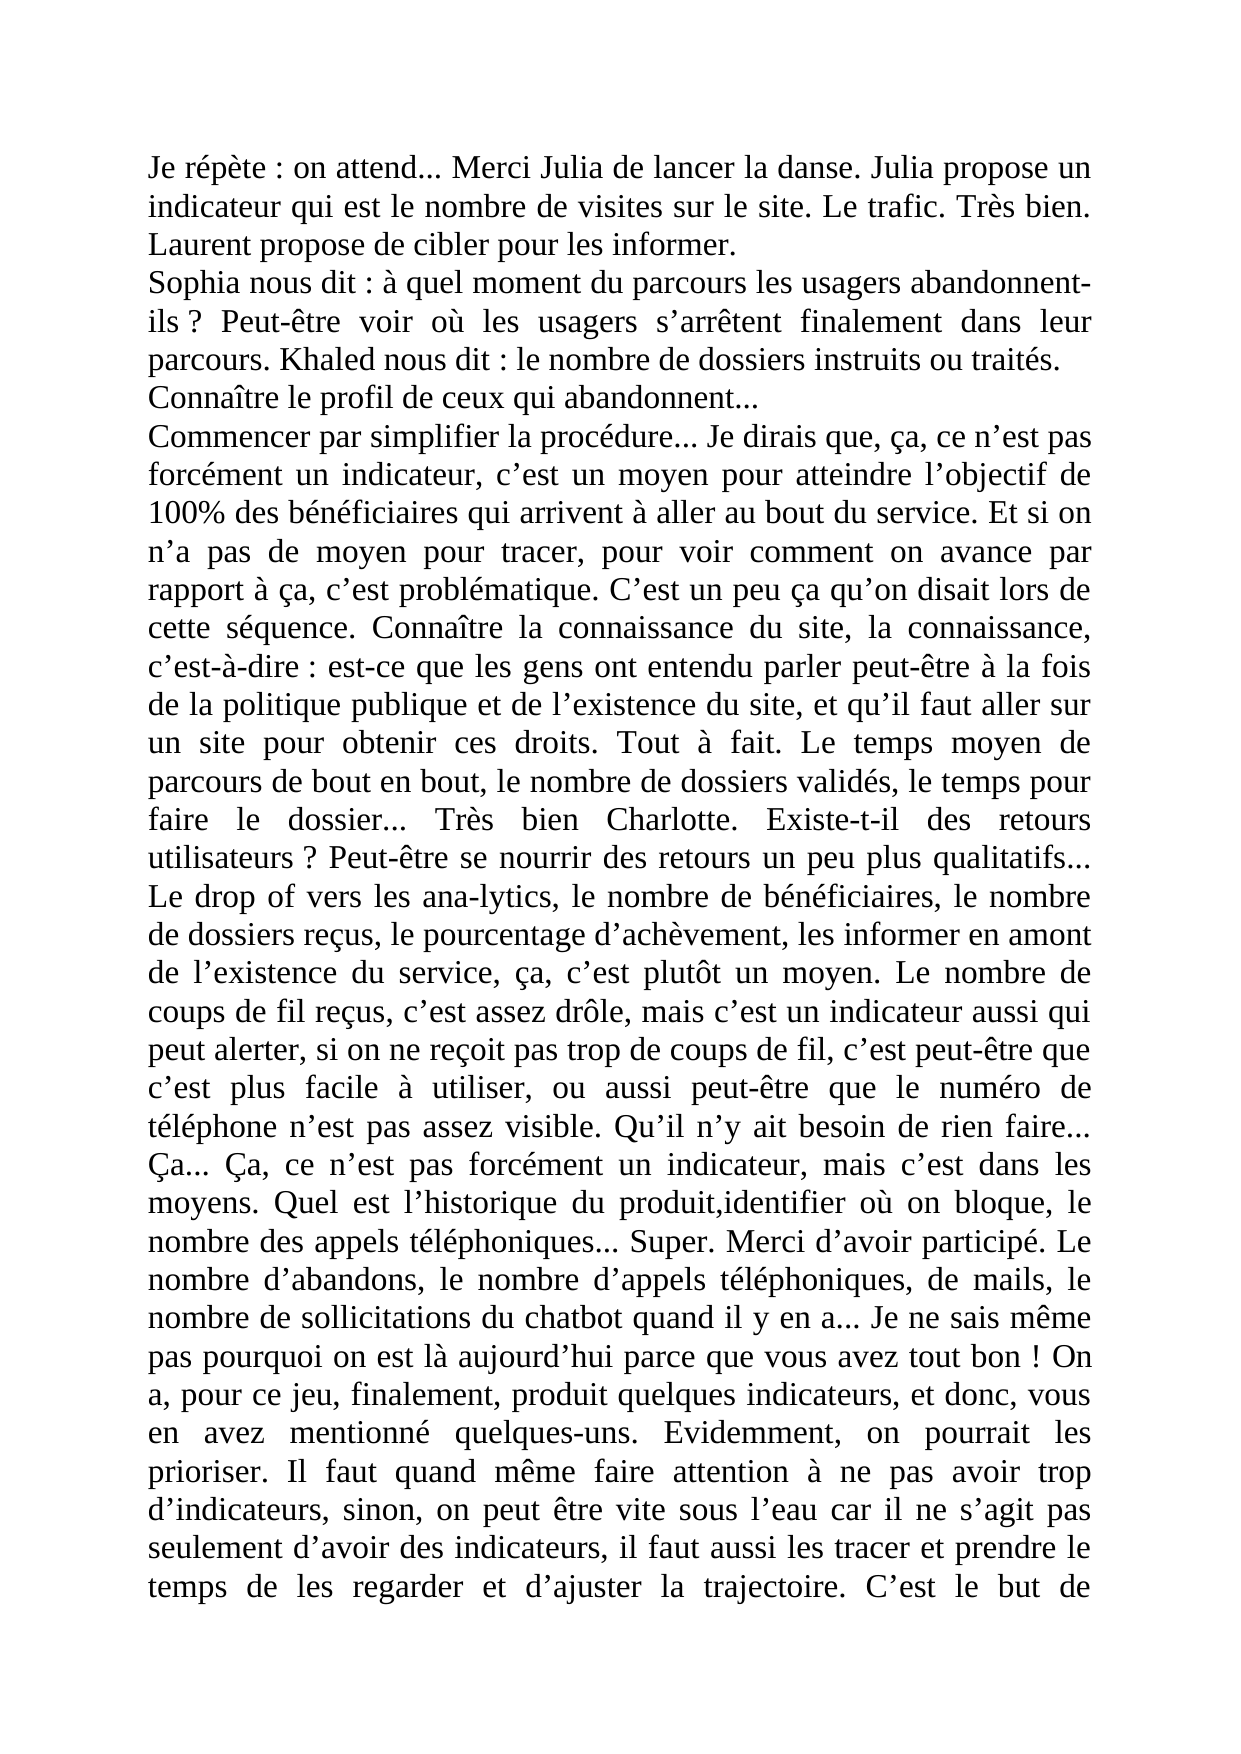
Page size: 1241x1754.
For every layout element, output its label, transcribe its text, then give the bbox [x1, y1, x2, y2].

text Connaître le profil de ceux qui abandonnent... [148, 378, 1093, 416]
text Sophia nous dit : à quel moment du parcours les usagers abandonnent-ils ? Peut-être voir où les usagers s’arrêtent finalement dans leur parcours. Khaled nous dit : le nombre de dossiers instruits ou traités. [148, 263, 1093, 378]
text Commencer par simplifier la procédure... Je dirais que, ça, ce n’est pas forcément un indicateur, c’est un moyen pour atteindre l’objectif de 100% des bénéficiaires qui arrivent à aller au bout du service. Et si on n’a pas de moyen pour tracer, pour voir comment on avance par rapport à ça, c’est problématique. C’est un peu ça qu’on disait lors de cette séquence. Connaître la connaissance du site, la connaissance, c’est-à-dire : est-ce que les gens ont entendu parler peut-être à la fois de la politique publique et de l’existence du site, et qu’il faut aller sur un site pour obtenir ces droits. Tout à fait. Le temps moyen de parcours de bout en bout, le nombre de dossiers validés, le temps pour faire le dossier... Très bien Charlotte. Existe-t-il des retours utilisateurs ? Peut-être se nourrir des retours un peu plus qualitatifs... Le drop of vers les ana-lytics, le nombre de bénéficiaires, le nombre de dossiers reçus, le pourcentage d’achèvement, les informer en amont de l’existence du service, ça, c’est plutôt un moyen. Le nombre de coups de fil reçus, c’est assez drôle, mais c’est un indicateur aussi qui peut alerter, si on ne reçoit pas trop de coups de fil, c’est peut-être que c’est plus facile à utiliser, ou aussi peut-être que le numéro de téléphone n’est pas assez visible. Qu’il n’y ait besoin de rien faire... Ça... Ça, ce n’est pas forcément un indicateur, mais c’est dans les moyens. Quel est l’historique du produit,identifier où on bloque, le nombre des appels téléphoniques... Super. Merci d’avoir participé. Le nombre d’abandons, le nombre d’appels téléphoniques, de mails, le nombre de sollicitations du chatbot quand il y en a... Je ne sais même pas pourquoi on est là aujourd’hui parce que vous avez tout bon ! On a, pour ce jeu, finalement, produit quelques indicateurs, et donc, vous en avez mentionné quelques-uns. Evidemment, on pourrait les prioriser. Il faut quand même faire attention à ne pas avoir trop d’indicateurs, sinon, on peut être vite sous l’eau car il ne s’agit pas seulement d’avoir des indicateurs, il faut aussi les tracer et prendre le temps de les regarder et d’ajuster la trajectoire. C’est le but de [148, 416, 1093, 1604]
text Je répète : on attend... Merci Julia de lancer la danse. Julia propose un indicateur qui est le nombre de visites sur le site. Le trafic. Très bien. Laurent propose de cibler pour les informer. [148, 148, 1093, 263]
